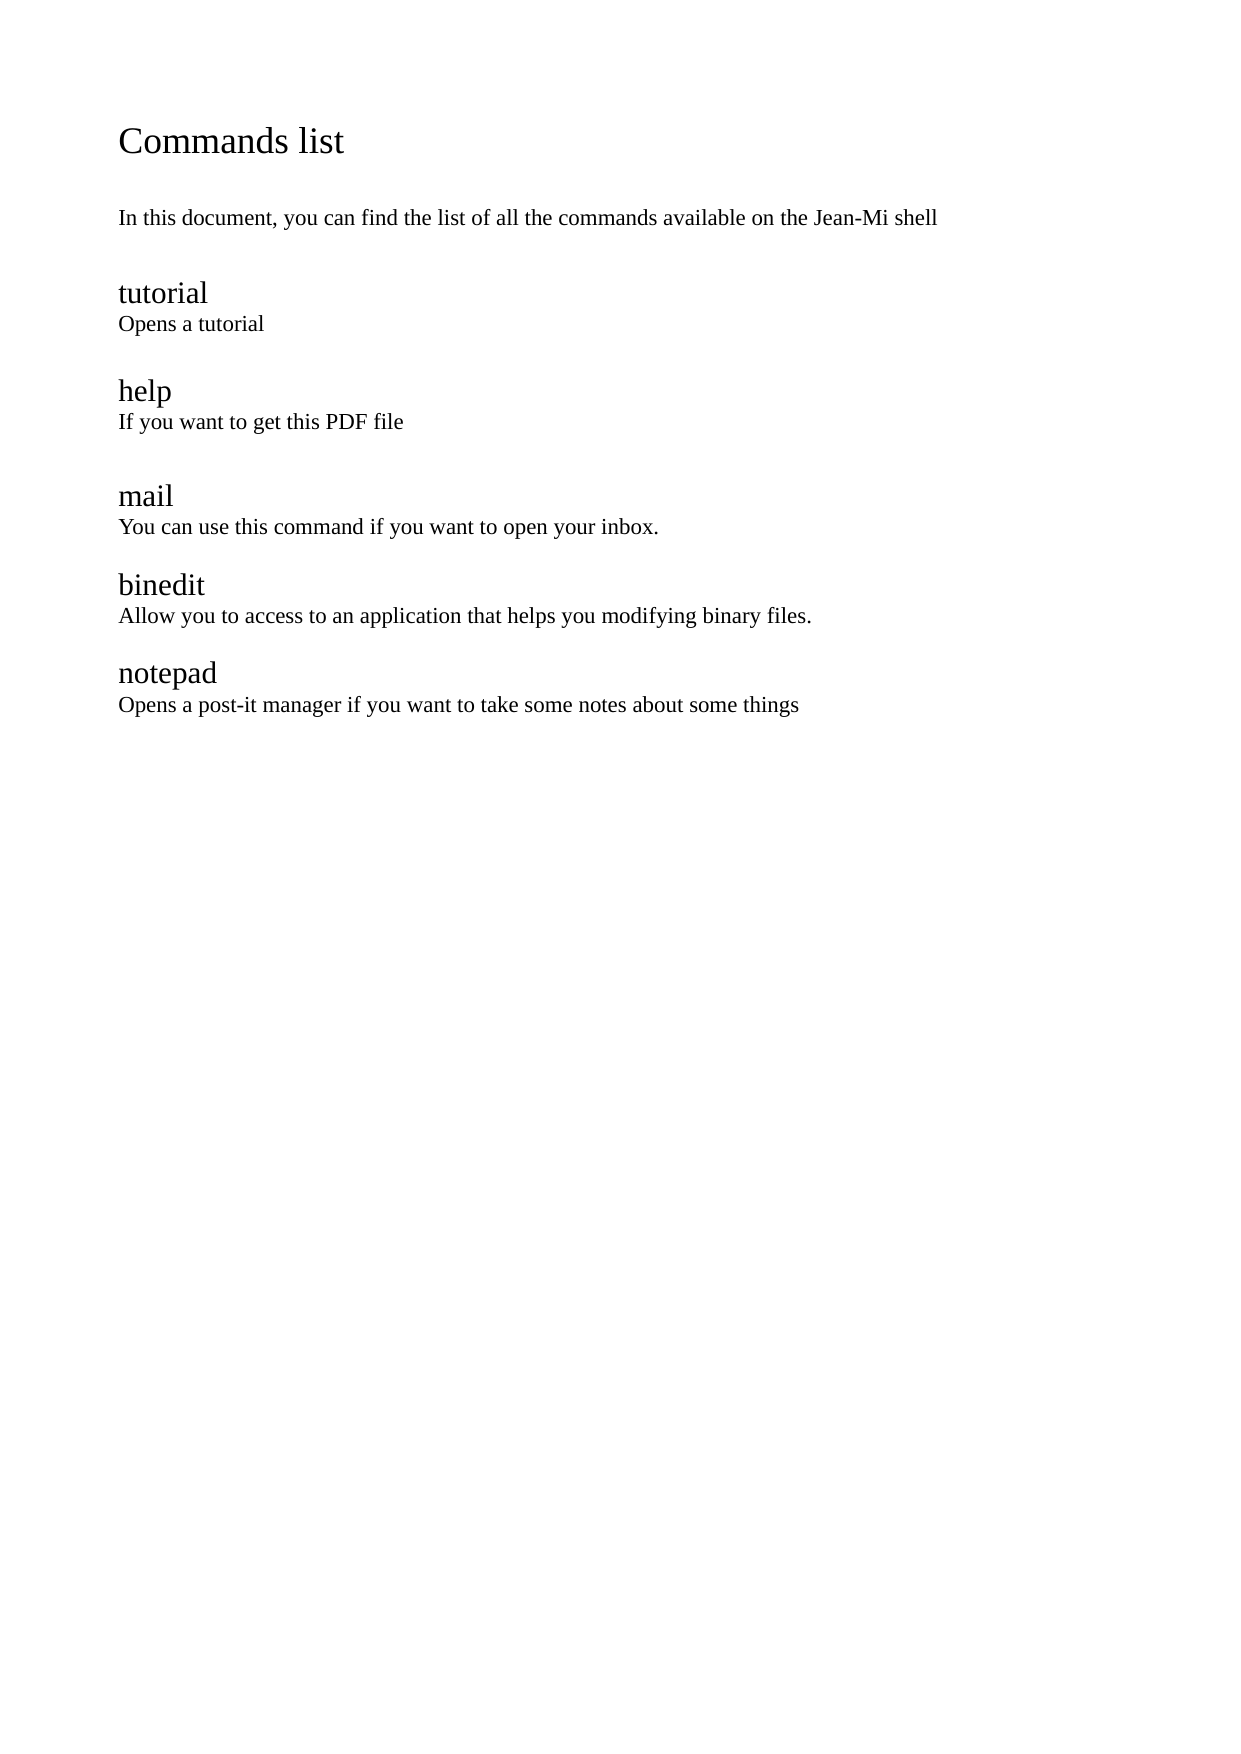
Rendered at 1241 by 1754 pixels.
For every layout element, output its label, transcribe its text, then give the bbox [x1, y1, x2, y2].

text Allow you to access to an application that helps you modifying binary files. [118, 602, 1122, 628]
text binedit [118, 566, 1122, 602]
text You can use this command if you want to open your inbox. [118, 513, 1122, 540]
text Opens a post-it manager if you want to take some notes about some things [118, 691, 1122, 717]
text help [118, 372, 1122, 408]
text mail [118, 477, 1122, 513]
text If you want to get this PDF file [118, 408, 1122, 434]
text Opens a tutorial [118, 310, 1122, 336]
text tutorial [118, 274, 1122, 310]
text notepad [118, 655, 1122, 691]
text Commands list In this document, you can find the list of all the commands available on the Jean-Mi shell [118, 118, 1122, 231]
